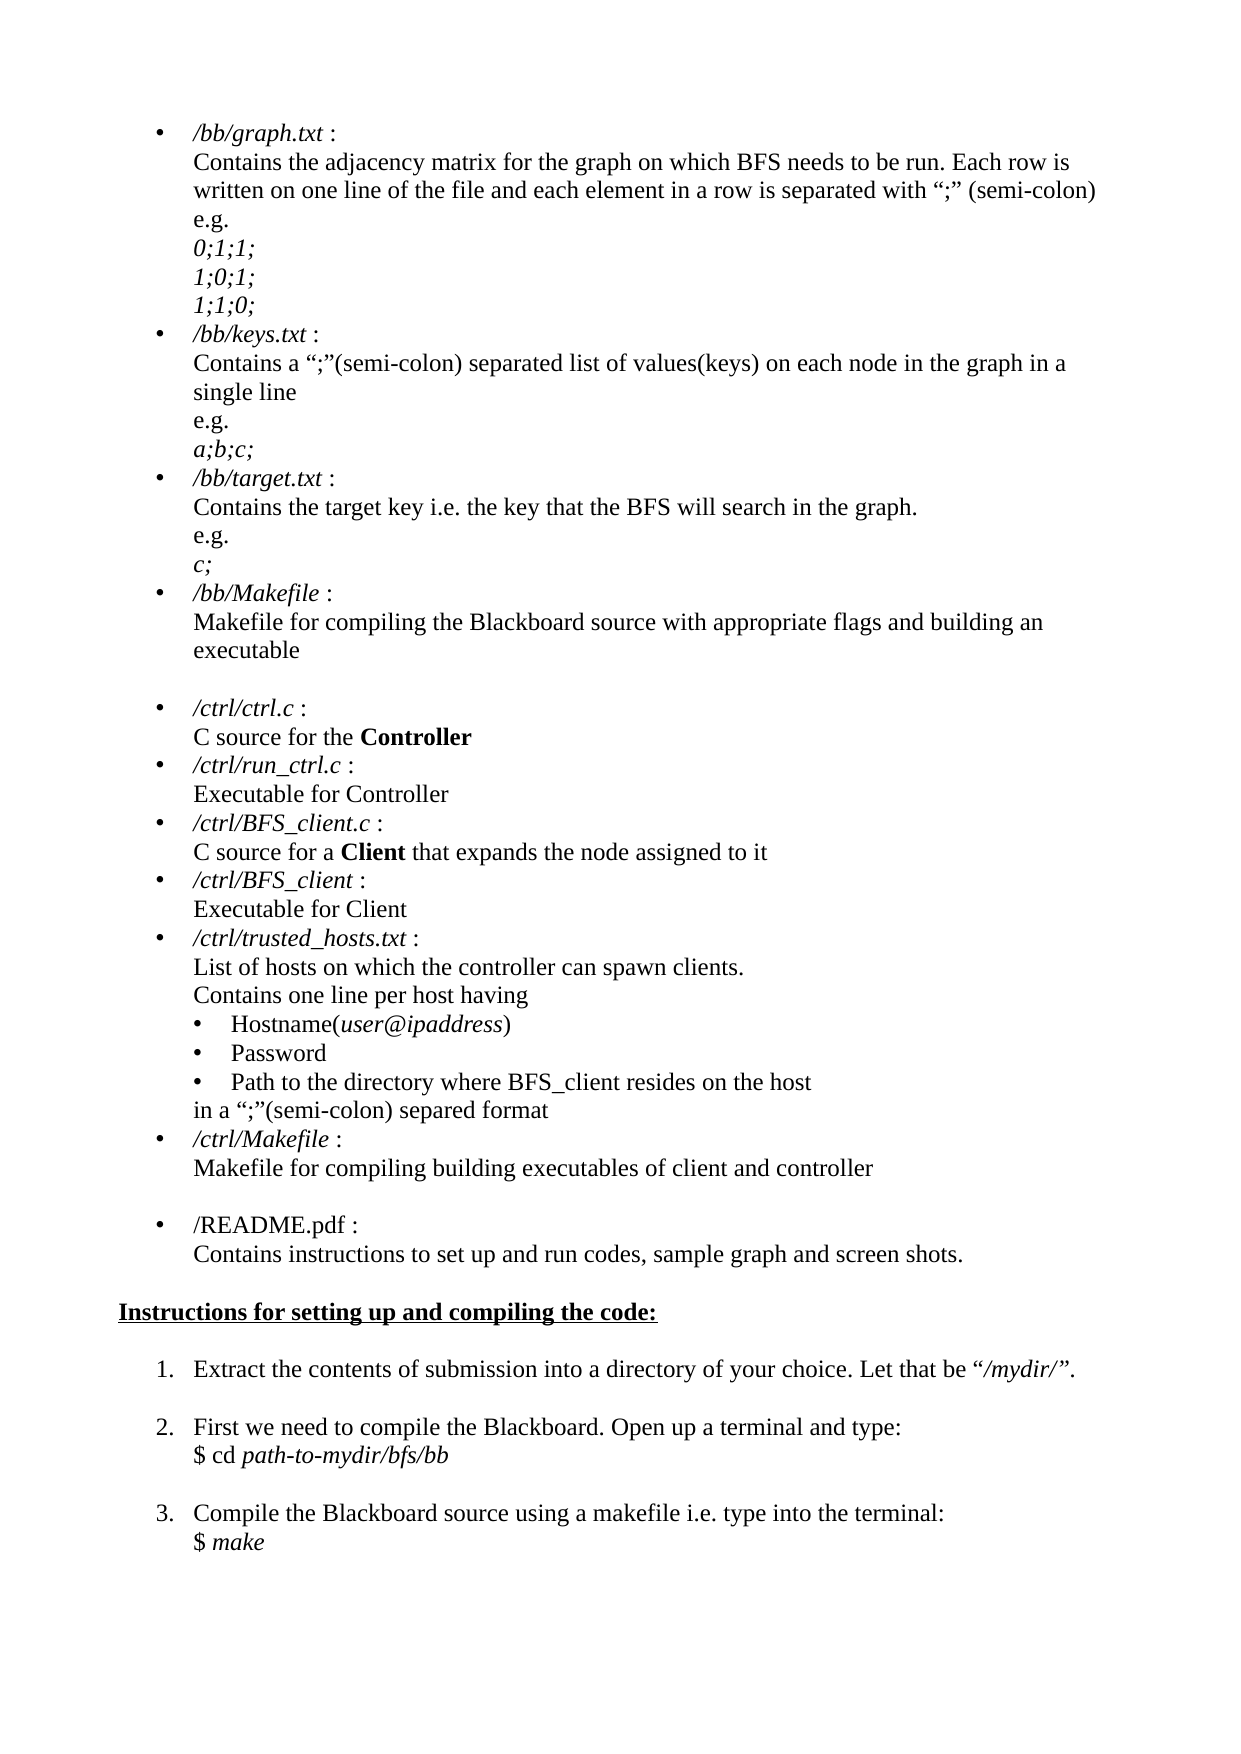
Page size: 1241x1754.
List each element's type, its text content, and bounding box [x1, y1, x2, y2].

list /ctrl/BFS_client : Executable for Client [156, 866, 1122, 923]
list /bb/target.txt : Contains the target key i.e. the key that the BFS will search in the graph. e.g. c; [156, 463, 1122, 578]
text Instructions for setting up and compiling the code: [118, 1297, 1122, 1326]
list Path to the directory where BFS_client resides on the host [193, 1067, 1122, 1096]
list /ctrl/ctrl.c : C source for the Controller [156, 693, 1122, 751]
list Extract the contents of submission into a directory of your choice. Let that be “/mydir/”. [156, 1354, 1122, 1412]
list Hostname(user@ipaddress) [193, 1009, 1122, 1038]
list /README.pdf : Contains instructions to set up and run codes, sample graph and screen shots. [156, 1211, 1122, 1268]
list /bb/Makefile : Makefile for compiling the Blackboard source with appropriate flags and building an executable [156, 578, 1122, 693]
list /ctrl/BFS_client.c : C source for a Client that expands the node assigned to it [156, 808, 1122, 866]
list Compile the Blackboard source using a makefile i.e. type into the terminal: $ make [156, 1498, 1122, 1613]
list in a “;”(semi-colon) separed format [156, 1096, 1122, 1124]
list /ctrl/Makefile : Makefile for compiling building executables of client and controller [156, 1124, 1122, 1211]
list /bb/keys.txt : Contains a “;”(semi-colon) separated list of values(keys) on each node in the graph in a single line e.g. a;b;c; [156, 319, 1122, 463]
list /ctrl/trusted_hosts.txt : List of hosts on which the controller can spawn clients. Contains one line per host having [156, 923, 1122, 1009]
list First we need to compile the Blackboard. Open up a terminal and type: $ cd path-to-mydir/bfs/bb [156, 1412, 1122, 1498]
list /ctrl/run_ctrl.c : Executable for Controller [156, 751, 1122, 808]
list /bb/graph.txt : Contains the adjacency matrix for the graph on which BFS needs to be run. Each row is written on one line of the file and each element in a row is separated with “;” (semi-colon) e.g. 0;1;1; 1;0;1; 1;1;0; [156, 118, 1122, 319]
list Password [193, 1038, 1122, 1067]
